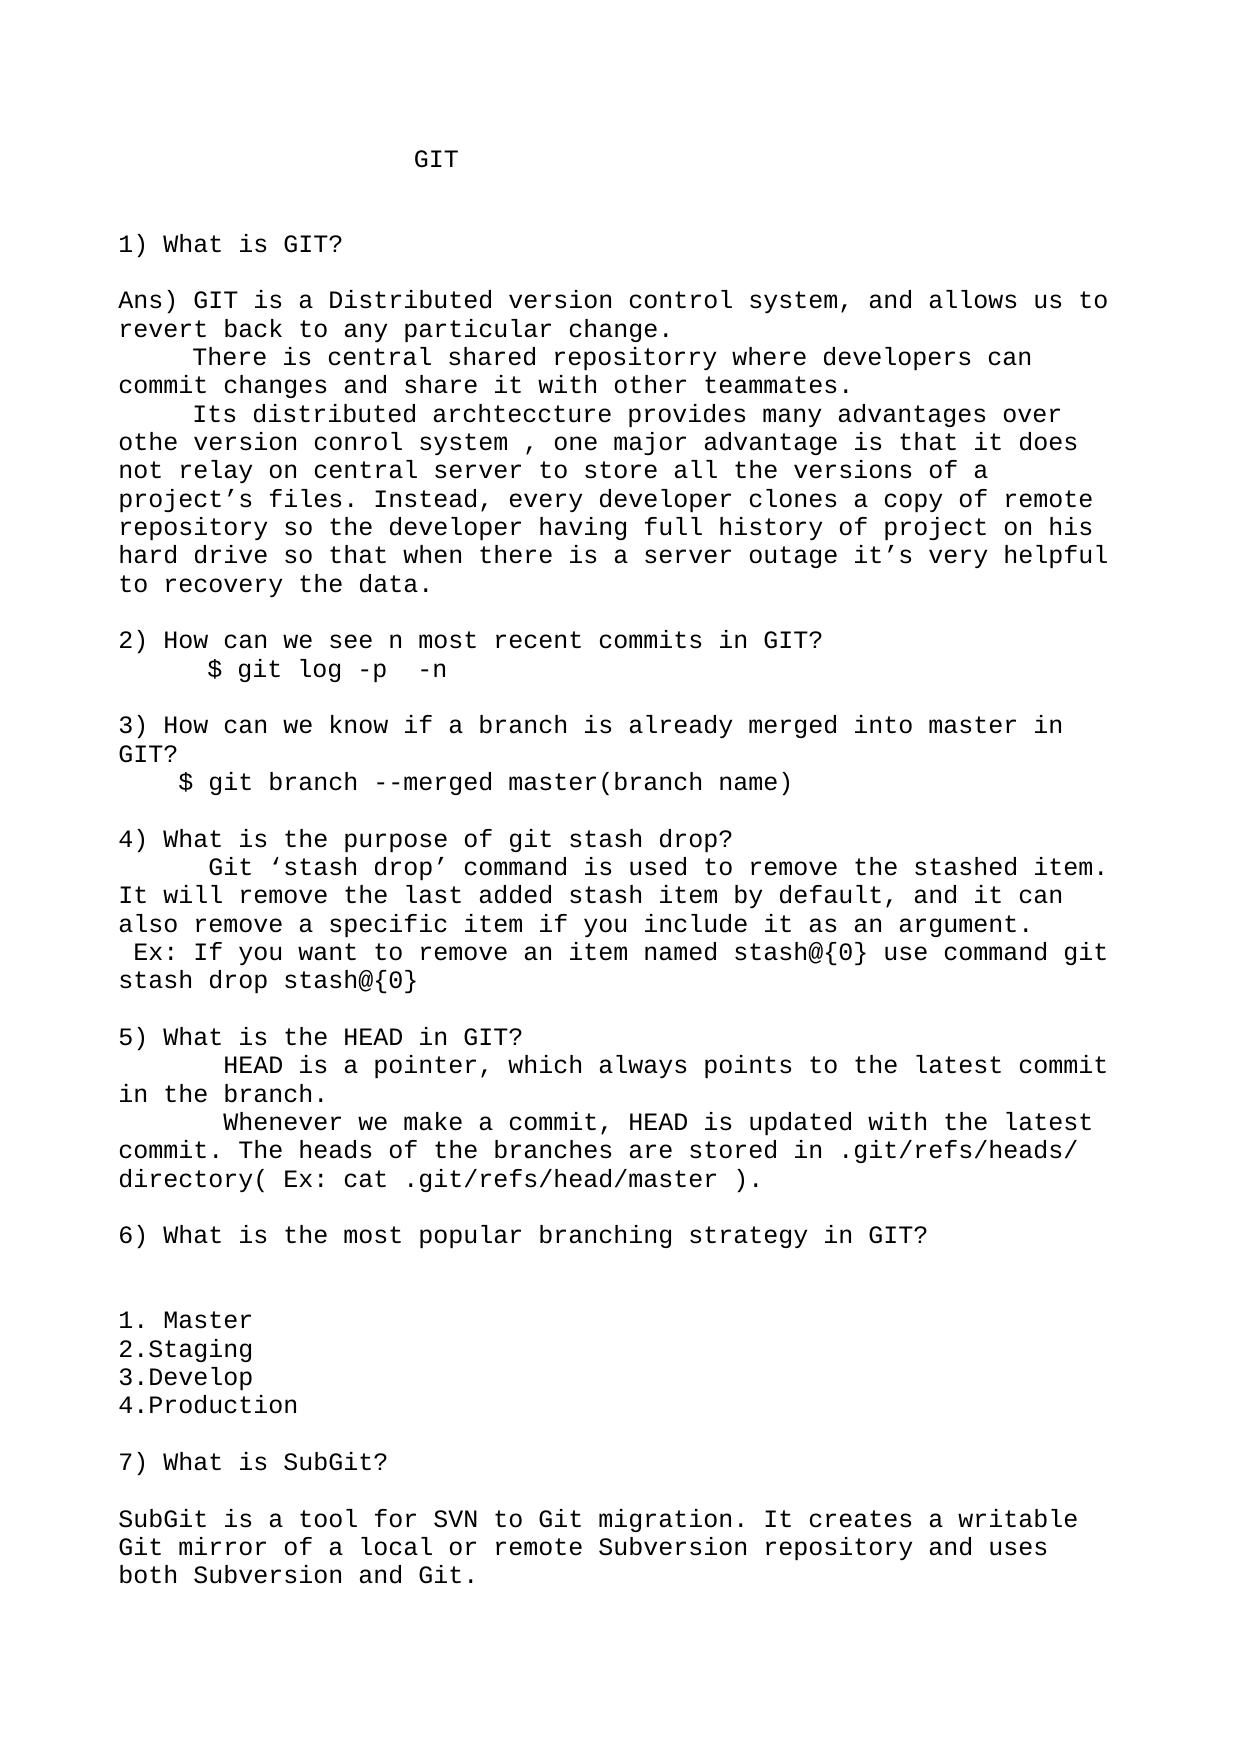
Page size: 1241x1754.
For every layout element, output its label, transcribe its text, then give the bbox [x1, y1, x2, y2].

text 1. Master [118, 1308, 1122, 1336]
text There is central shared repositorry where developers can commit changes and share it with other teammates. [118, 345, 1122, 401]
text 4.Production [118, 1393, 1122, 1421]
text 7) What is SubGit? [118, 1450, 1122, 1478]
text $ git log -p -n [118, 656, 1122, 685]
text 6) What is the most popular branching strategy in GIT? [118, 1223, 1122, 1251]
text Its distributed archteccture provides many advantages over othe version conrol system , one major advantage is that it does not relay on central server to store all the versions of a project’s files. Instead, every developer clones a copy of remote repository so the developer having full history of project on his hard drive so that when there is a server outage it’s very helpful to recovery the data. [118, 401, 1122, 600]
text Ex: If you want to remove an item named stash@{0} use command git stash drop stash@{0} [118, 940, 1122, 996]
text 5) What is the HEAD in GIT? [118, 1025, 1122, 1053]
text 1) What is GIT? [118, 231, 1122, 260]
text Git ‘stash drop’ command is used to remove the stashed item. It will remove the last added stash item by default, and it can also remove a specific item if you include it as an argument. [118, 855, 1122, 940]
text 2) How can we see n most recent commits in GIT? [118, 628, 1122, 656]
text HEAD is a pointer, which always points to the latest commit in the branch. [118, 1053, 1122, 1110]
text Ans) GIT is a Distributed version control system, and allows us to revert back to any particular change. [118, 288, 1122, 345]
text SubGit is a tool for SVN to Git migration. It creates a writable Git mirror of a local or remote Subversion repository and uses both Subversion and Git. [118, 1506, 1122, 1591]
text GIT [118, 146, 1122, 175]
text $ git branch --merged master(branch name) [118, 770, 1122, 798]
text 3.Develop [118, 1365, 1122, 1393]
text 3) How can we know if a branch is already merged into master in GIT? [118, 713, 1122, 770]
text 2.Staging [118, 1336, 1122, 1365]
text 4) What is the purpose of git stash drop? [118, 798, 1122, 855]
text Whenever we make a commit, HEAD is updated with the latest commit. The heads of the branches are stored in .git/refs/heads/ directory( Ex: cat .git/refs/head/master ). [118, 1110, 1122, 1195]
